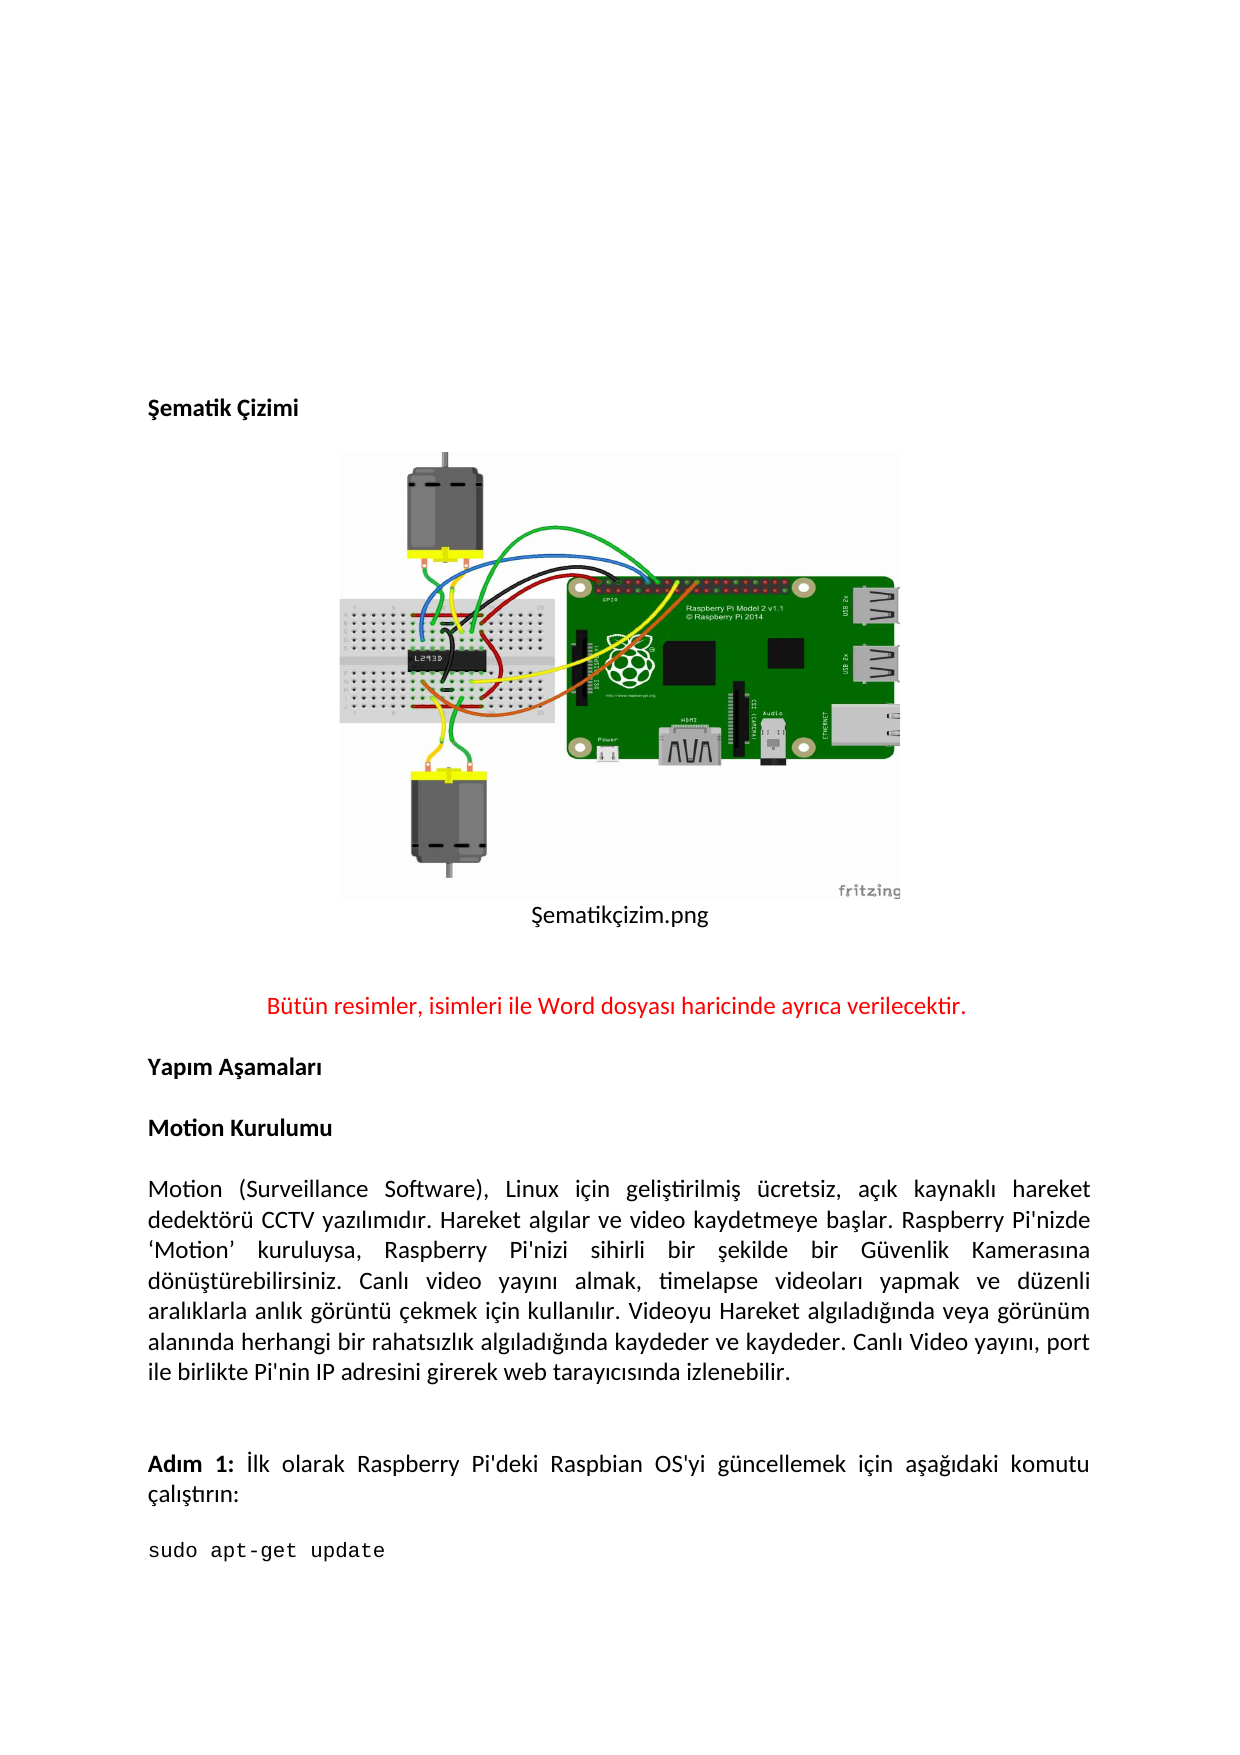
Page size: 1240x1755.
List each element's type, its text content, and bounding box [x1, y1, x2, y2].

text sudo apt-get update [148, 1540, 1092, 1563]
text Adım 1: İlk olarak Raspberry Pi'deki Raspbian OS'yi güncellemek için aşağıdaki komutu çalıştırın: [148, 1448, 1092, 1509]
text Motion Kurulumu [148, 1112, 1092, 1143]
text Şematikçizim.png [148, 899, 1092, 929]
text Bütün resimler, isimleri ile Word dosyası haricinde ayrıca verilecektir. [148, 990, 1092, 1021]
text Yapım Aşamaları [148, 1051, 1092, 1082]
text Motion (Surveillance Software), Linux için geliştirilmiş ücretsiz, açık kaynaklı hareket dedektörü CCTV yazılımıdır. Hareket algılar ve video kaydetmeye başlar. Raspberry Pi'nizde ‘Motion’ kuruluysa, Raspberry Pi'nizi sihirli bir şekilde bir Güvenlik Kamerasına dönüştürebilirsiniz. Canlı video yayını almak, timelapse videoları yapmak ve düzenli aralıklarla anlık görüntü çekmek için kullanılır. Videoyu Hareket algıladığında veya görünüm alanında herhangi bir rahatsızlık algıladığında kaydeder ve kaydeder. Canlı Video yayını, port ile birlikte Pi'nin IP adresini girerek web tarayıcısında izlenebilir. [148, 1173, 1092, 1387]
text Şematik Çizimi [148, 392, 1092, 422]
